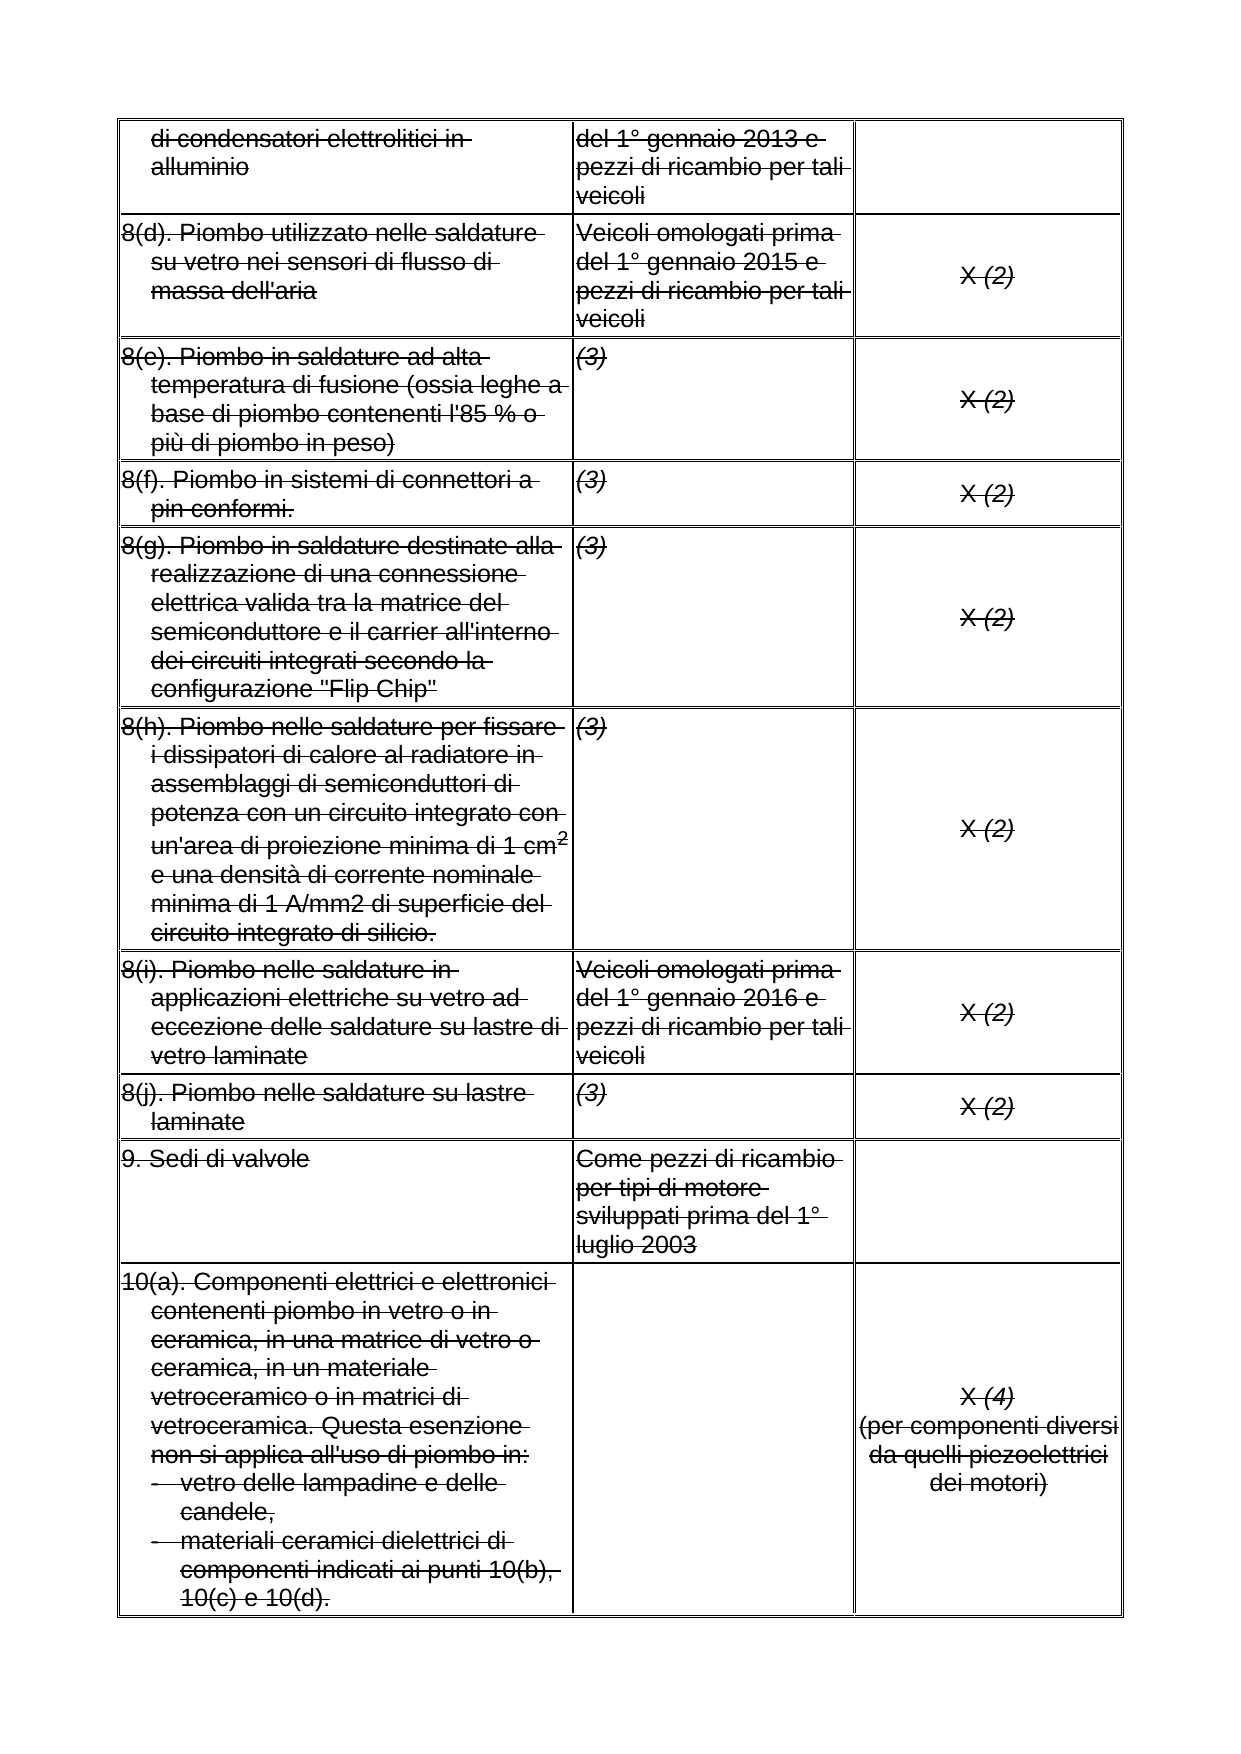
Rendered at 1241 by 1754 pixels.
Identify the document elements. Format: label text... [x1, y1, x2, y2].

table_cell X (2) [856, 1073, 1123, 1138]
table_cell X (2) [854, 459, 1123, 525]
table_cell 8(h). Piombo nelle saldature per fissare i dissipatori di calore al radiatore in assemblaggi di semiconduttori di potenza con un circuito integrato con un'area di proiezione minima di 1 cm2 e una densità di corrente nominale minima di 1 A/mm2 di superficie del circuito integrato di silicio. [120, 706, 572, 949]
table_cell (3) [574, 709, 853, 949]
table_cell [854, 1138, 1123, 1262]
table_cell 8(g). Piombo in saldature destinate alla realizzazione di una connessione elettrica valida tra la matrice del semiconduttore e il carrier all'interno dei circuiti integrati secondo la configurazione "Flip Chip" [120, 525, 572, 706]
table_cell 9. Sedi di valvole [118, 1138, 573, 1262]
table_cell X (2) [856, 336, 1121, 459]
table_cell 8(i). Piombo nelle saldature in applicazioni elettriche su vetro ad eccezione delle saldature su lastre di vetro laminate [120, 949, 572, 1072]
table_cell X (2) [856, 525, 1121, 706]
table_cell [573, 1264, 854, 1615]
table_cell (3) [574, 339, 853, 459]
table_cell X (2) [856, 213, 1121, 336]
table_cell (3) [574, 1075, 853, 1138]
table_cell X (4) (per componenti diversi da quelli piezoelettrici dei motori) [854, 1262, 1121, 1615]
table_cell Come pezzi di ricambio per tipi di motore sviluppati prima del 1° luglio 2003 [574, 1141, 853, 1262]
table_cell di condensatori elettrolitici in alluminio [120, 121, 573, 213]
table_cell 8(j). Piombo nelle saldature su lastre laminate [118, 1073, 572, 1138]
table_cell 8(e). Piombo in saldature ad alta temperatura di fusione (ossia leghe a base di piombo contenenti l'85 % o più di piombo in peso) [120, 336, 572, 459]
table_cell 8(f). Piombo in sistemi di connettori a pin conformi. [118, 459, 573, 525]
table_cell Veicoli omologati prima del 1° gennaio 2016 e pezzi di ricambio per tali veicoli [574, 952, 853, 1072]
table_cell 10(a). Componenti elettrici e elettronici contenenti piombo in vetro o in ceramica, in una matrice di vetro o ceramica, in un materiale vetroceramico o in matrici di vetroceramica. Questa esenzione non si applica all'uso di piombo in: - vetro delle lampadine e delle candele, - materiali ceramici dielettrici di componenti indicati ai punti 10(b), 10(c) e 10(d). [120, 1262, 573, 1615]
table_cell X (2) [856, 949, 1121, 1072]
table_cell [854, 121, 1121, 213]
table_cell (3) [574, 528, 853, 706]
table_cell 8(d). Piombo utilizzato nelle saldature su vetro nei sensori di flusso di massa dell'aria [120, 213, 572, 336]
table_cell Veicoli omologati prima del 1° gennaio 2015 e pezzi di ricambio per tali veicoli [574, 215, 853, 336]
table_cell (3) [574, 462, 853, 525]
table_cell X (2) [856, 706, 1121, 949]
table_cell del 1° gennaio 2013 e pezzi di ricambio per tali veicoli [573, 121, 854, 213]
